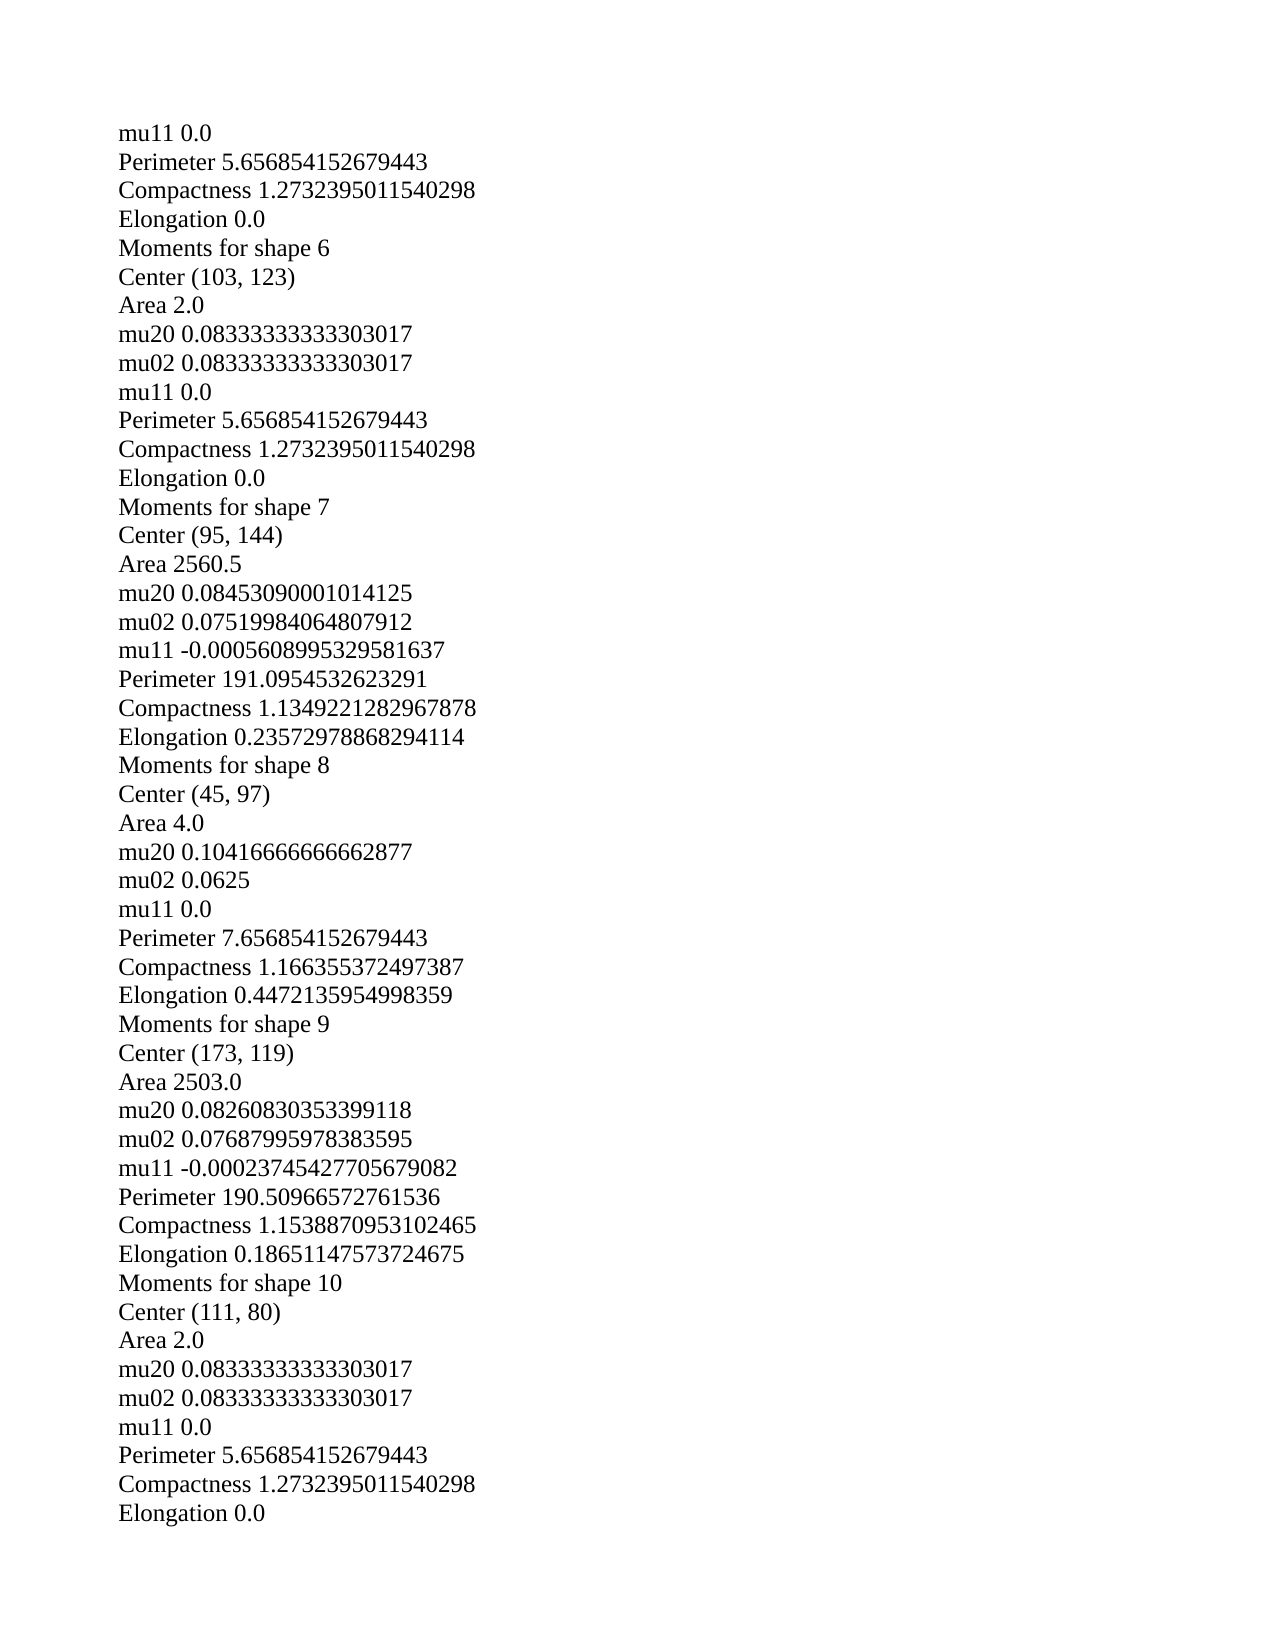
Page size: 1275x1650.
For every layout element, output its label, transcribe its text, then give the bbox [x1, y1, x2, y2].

text mu02 0.07519984064807912 [118, 607, 1157, 636]
text mu11 0.0 [118, 377, 1157, 406]
text mu11 0.0 [118, 1412, 1157, 1441]
text Moments for shape 10 [118, 1268, 1157, 1297]
text mu02 0.08333333333303017 [118, 1383, 1157, 1412]
text mu11 -0.00023745427705679082 [118, 1153, 1157, 1182]
text Perimeter 190.50966572761536 [118, 1182, 1157, 1211]
text Perimeter 5.656854152679443 [118, 1441, 1157, 1469]
text Elongation 0.18651147573724675 [118, 1239, 1157, 1268]
text Moments for shape 7 [118, 492, 1157, 521]
text Elongation 0.0 [118, 463, 1157, 492]
text Area 2560.5 [118, 549, 1157, 578]
text Area 2.0 [118, 1326, 1157, 1354]
text mu20 0.08260830353399118 [118, 1096, 1157, 1124]
text mu11 0.0 [118, 894, 1157, 923]
text Moments for shape 9 [118, 1009, 1157, 1038]
text Area 4.0 [118, 808, 1157, 837]
text Compactness 1.166355372497387 [118, 952, 1157, 981]
text Center (173, 119) [118, 1038, 1157, 1067]
text Elongation 0.0 [118, 1498, 1157, 1527]
text mu20 0.08333333333303017 [118, 1354, 1157, 1383]
text Center (45, 97) [118, 779, 1157, 808]
text Elongation 0.23572978868294114 [118, 722, 1157, 751]
text Perimeter 191.0954532623291 [118, 664, 1157, 693]
text mu20 0.08333333333303017 [118, 319, 1157, 348]
text Compactness 1.2732395011540298 [118, 434, 1157, 463]
text Perimeter 5.656854152679443 [118, 406, 1157, 434]
text Compactness 1.1538870953102465 [118, 1211, 1157, 1239]
text mu11 -0.0005608995329581637 [118, 636, 1157, 664]
text mu11 0.0 [118, 118, 1157, 147]
text mu02 0.07687995978383595 [118, 1124, 1157, 1153]
text Center (111, 80) [118, 1297, 1157, 1326]
text mu02 0.0625 [118, 866, 1157, 894]
text Moments for shape 6 [118, 233, 1157, 262]
text Center (103, 123) [118, 262, 1157, 291]
text Compactness 1.1349221282967878 [118, 693, 1157, 722]
text mu02 0.08333333333303017 [118, 348, 1157, 377]
text Center (95, 144) [118, 521, 1157, 549]
text Perimeter 7.656854152679443 [118, 923, 1157, 952]
text Area 2.0 [118, 291, 1157, 319]
text Compactness 1.2732395011540298 [118, 176, 1157, 204]
text Elongation 0.4472135954998359 [118, 981, 1157, 1009]
text mu20 0.08453090001014125 [118, 578, 1157, 607]
text Elongation 0.0 [118, 204, 1157, 233]
text Moments for shape 8 [118, 751, 1157, 779]
text Perimeter 5.656854152679443 [118, 147, 1157, 176]
text Compactness 1.2732395011540298 [118, 1469, 1157, 1498]
text mu20 0.10416666666662877 [118, 837, 1157, 866]
text Area 2503.0 [118, 1067, 1157, 1096]
